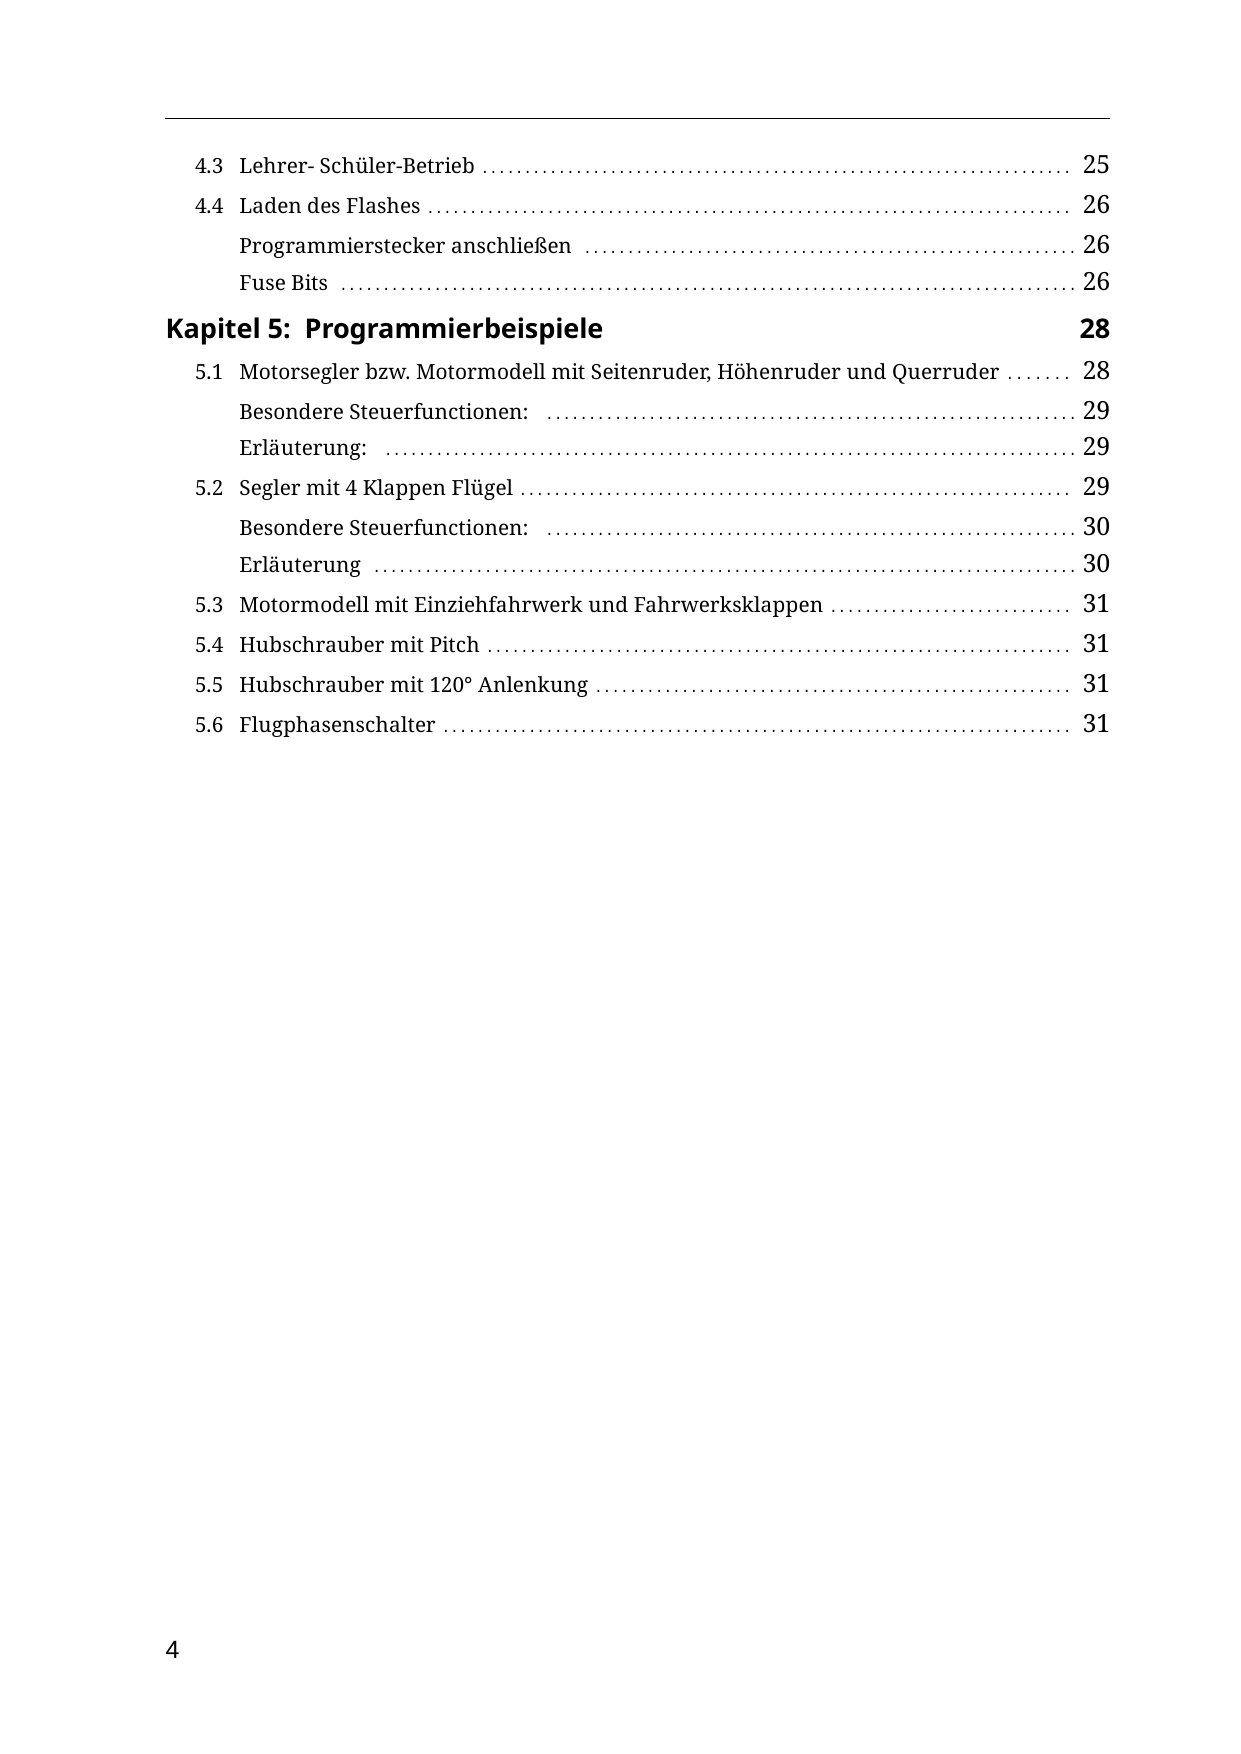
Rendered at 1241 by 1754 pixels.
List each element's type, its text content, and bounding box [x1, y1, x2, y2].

text 5.5 Hubschrauber mit 120° Anlenkung 31 [195, 666, 1110, 699]
text 4.3 Lehrer- Schüler-Betrieb 25 [195, 147, 1110, 181]
text 5.1 Motorsegler bzw. Motormodell mit Seitenruder, Höhenruder und Querruder 28 [195, 353, 1110, 387]
text Kapitel 5: Programmierbeispiele 28 [165, 310, 1110, 347]
text 5.6 Flugphasenschalter 31 [195, 706, 1110, 739]
text Fuse Bits 26 [239, 264, 1110, 298]
text Besondere Steuerfunctionen: 29 [239, 393, 1110, 427]
text Programmierstecker anschließen 26 [239, 227, 1110, 261]
text 4.4 Laden des Flashes 26 [195, 187, 1110, 221]
text 5.3 Motormodell mit Einziehfahrwerk und Fahrwerksklappen 31 [195, 586, 1110, 620]
text 5.2 Segler mit 4 Klappen Flügel 29 [195, 469, 1110, 503]
text Erläuterung 30 [239, 546, 1110, 580]
text 5.4 Hubschrauber mit Pitch 31 [195, 626, 1110, 660]
text Erläuterung: 29 [239, 429, 1110, 463]
text Besondere Steuerfunctionen: 30 [239, 509, 1110, 543]
